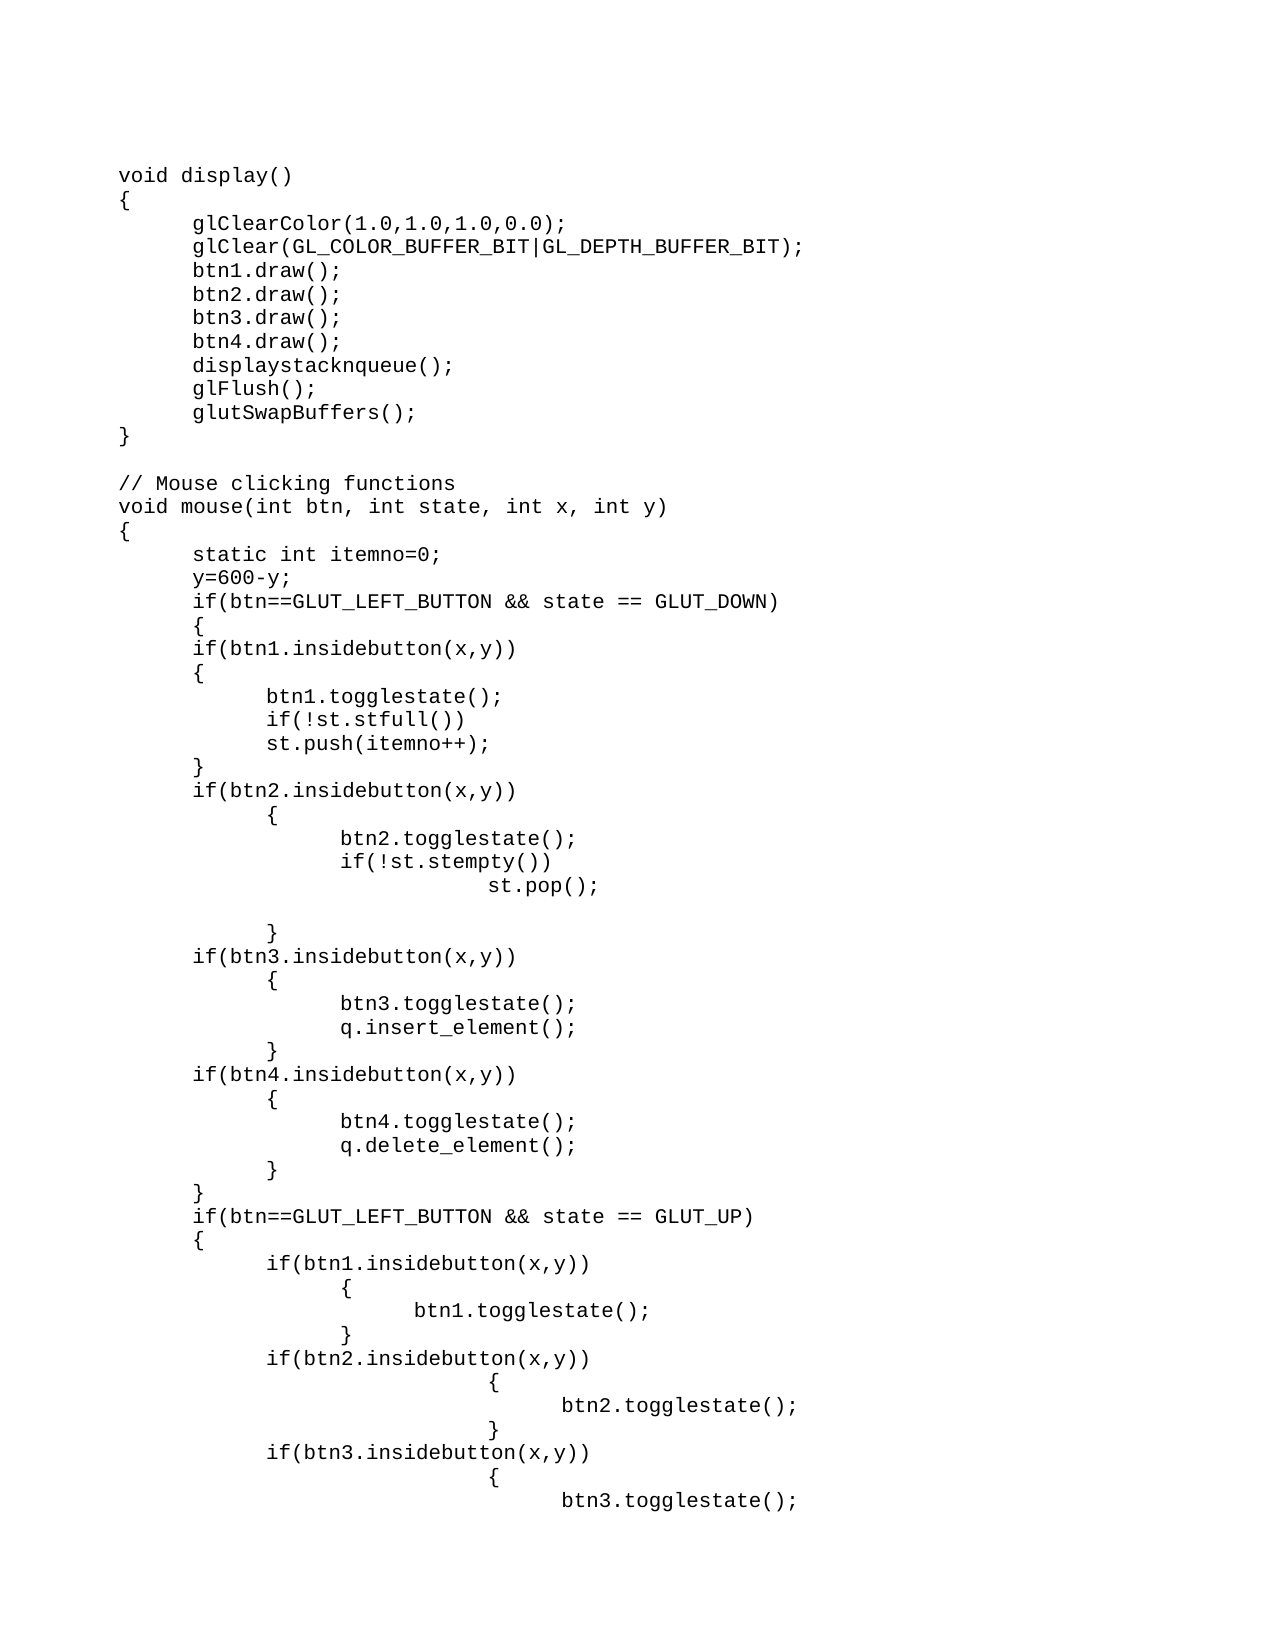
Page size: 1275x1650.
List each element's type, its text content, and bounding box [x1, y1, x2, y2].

text { [118, 1371, 1157, 1395]
text if(btn4.insidebutton(x,y)) [118, 1064, 1157, 1088]
text } [118, 1419, 1157, 1442]
text } [118, 1324, 1157, 1348]
text if(btn1.insidebutton(x,y)) [118, 1253, 1157, 1277]
text } [118, 922, 1157, 946]
text { [118, 804, 1157, 827]
text st.pop(); [118, 875, 1157, 898]
text glClear(GL_COLOR_BUFFER_BIT|GL_DEPTH_BUFFER_BIT); [118, 236, 1157, 260]
text { [118, 520, 1157, 544]
text static int itemno=0; [118, 544, 1157, 567]
text btn2.draw(); [118, 284, 1157, 307]
text q.insert_element(); [118, 1017, 1157, 1040]
text { [118, 1229, 1157, 1253]
text btn3.draw(); [118, 307, 1157, 331]
text glFlush(); [118, 378, 1157, 402]
text void display() [118, 165, 1157, 189]
text { [118, 662, 1157, 686]
text st.push(itemno++); [118, 733, 1157, 757]
text btn4.draw(); [118, 331, 1157, 354]
text if(btn3.insidebutton(x,y)) [118, 1442, 1157, 1466]
text { [118, 1277, 1157, 1300]
text btn4.togglestate(); [118, 1111, 1157, 1135]
text { [118, 969, 1157, 993]
text glutSwapBuffers(); [118, 402, 1157, 426]
text btn3.togglestate(); [118, 993, 1157, 1017]
text if(!st.stempty()) [118, 851, 1157, 875]
text // Mouse clicking functions [118, 473, 1157, 496]
text } [118, 1182, 1157, 1206]
text btn1.togglestate(); [118, 686, 1157, 709]
text { [118, 1088, 1157, 1111]
text } [118, 1040, 1157, 1064]
text if(!st.stfull()) [118, 709, 1157, 733]
text { [118, 189, 1157, 213]
text y=600-y; [118, 567, 1157, 591]
text } [118, 426, 1157, 449]
text if(btn==GLUT_LEFT_BUTTON && state == GLUT_UP) [118, 1206, 1157, 1229]
text if(btn2.insidebutton(x,y)) [118, 780, 1157, 804]
text } [118, 1158, 1157, 1182]
text btn2.togglestate(); [118, 1395, 1157, 1419]
text if(btn==GLUT_LEFT_BUTTON && state == GLUT_DOWN) [118, 591, 1157, 615]
text { [118, 1466, 1157, 1489]
text { [118, 615, 1157, 638]
text btn1.draw(); [118, 260, 1157, 284]
text q.delete_element(); [118, 1135, 1157, 1158]
text displaystacknqueue(); [118, 354, 1157, 378]
text btn2.togglestate(); [118, 827, 1157, 851]
text if(btn1.insidebutton(x,y)) [118, 638, 1157, 662]
text btn1.togglestate(); [118, 1300, 1157, 1324]
text } [118, 757, 1157, 780]
text void mouse(int btn, int state, int x, int y) [118, 496, 1157, 520]
text btn3.togglestate(); [118, 1489, 1157, 1513]
text if(btn3.insidebutton(x,y)) [118, 946, 1157, 969]
text if(btn2.insidebutton(x,y)) [118, 1348, 1157, 1371]
text glClearColor(1.0,1.0,1.0,0.0); [118, 213, 1157, 236]
